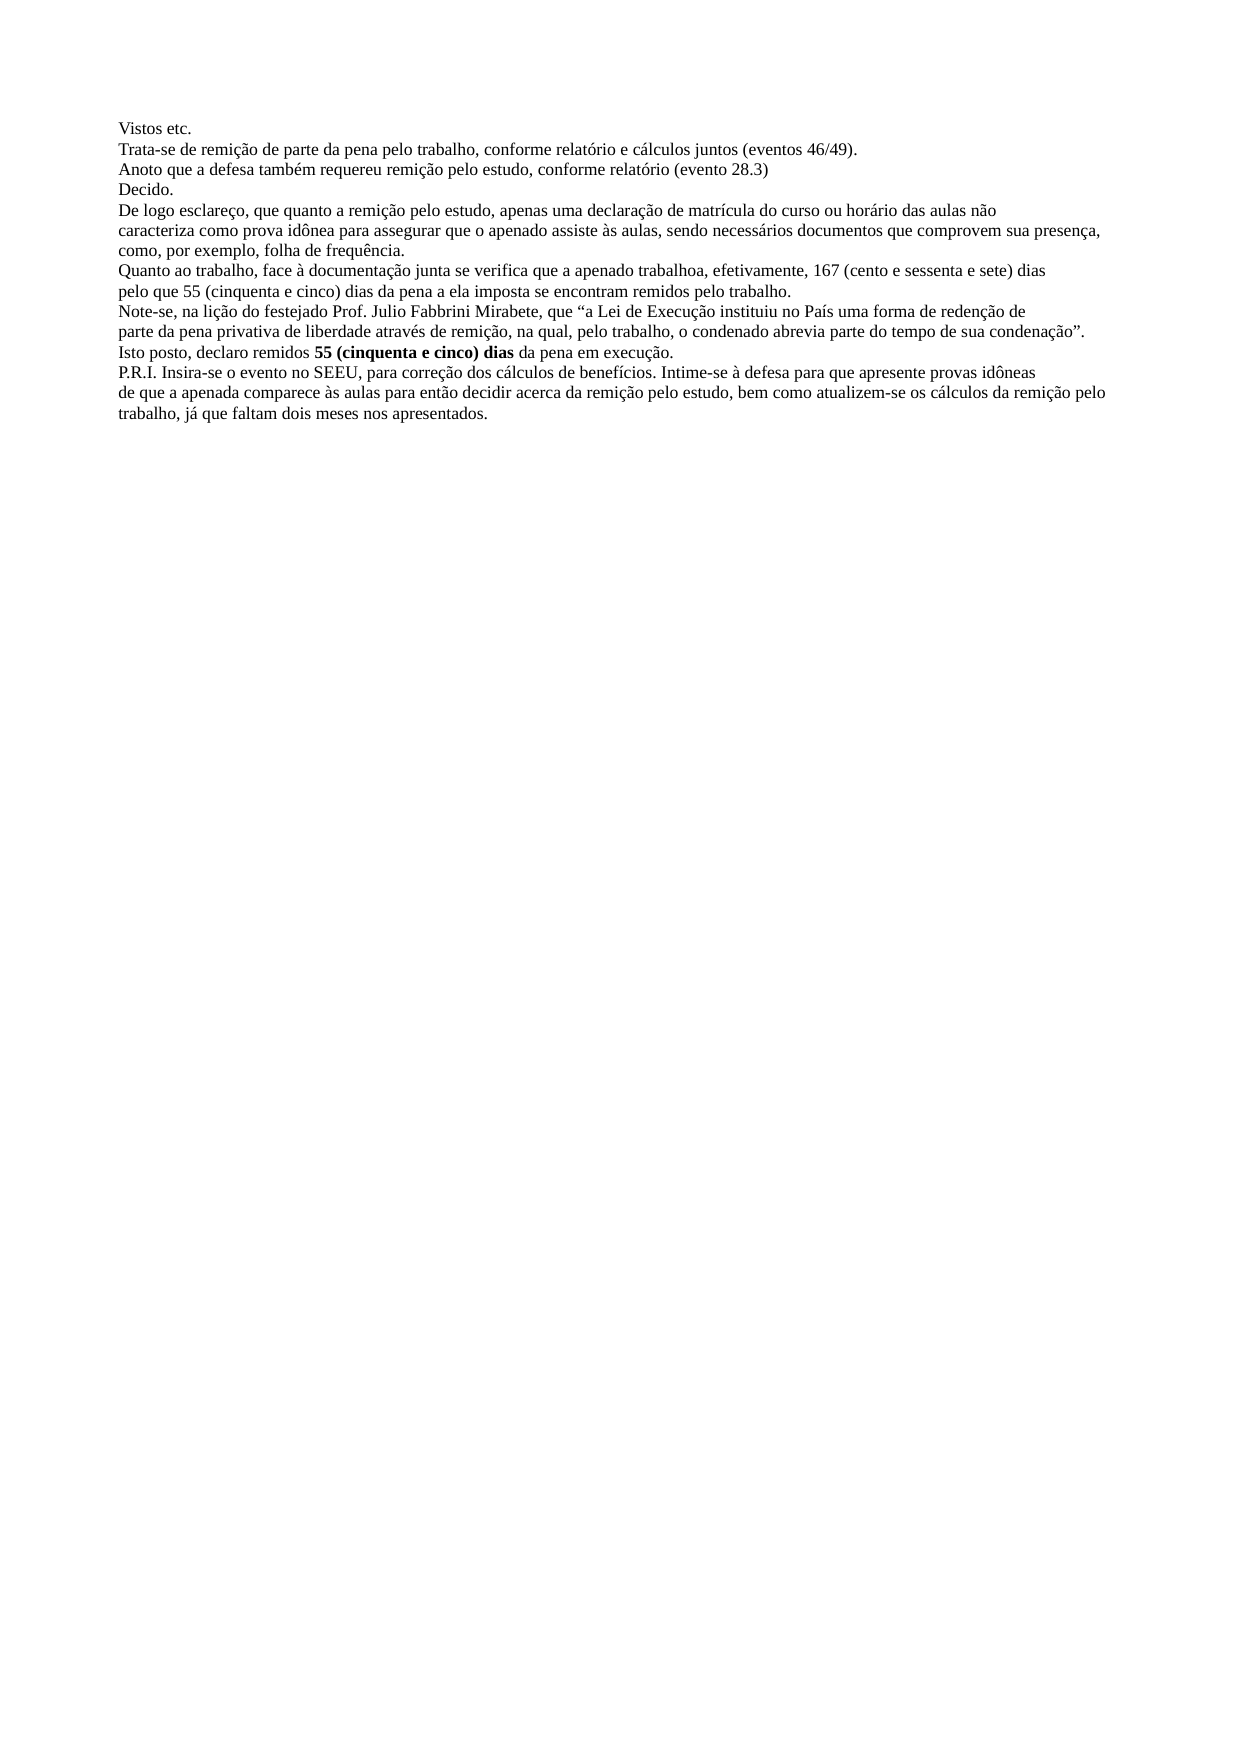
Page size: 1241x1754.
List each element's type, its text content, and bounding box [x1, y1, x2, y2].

text Quanto ao trabalho, face à documentação junta se verifica que a apenado trabalhoa, efetivamente, 167 (cento e sessenta e sete) dias [118, 260, 1122, 281]
text Anoto que a defesa também requereu remição pelo estudo, conforme relatório (evento 28.3) [118, 159, 1122, 179]
text Isto posto, declaro remidos 55 (cinquenta e cinco) dias da pena em execução. [118, 342, 1122, 362]
text trabalho, já que faltam dois meses nos apresentados. [118, 402, 1122, 423]
text Note-se, na lição do festejado Prof. Julio Fabbrini Mirabete, que “a Lei de Execução instituiu no País uma forma de redenção de [118, 301, 1122, 321]
text caracteriza como prova idônea para assegurar que o apenado assiste às aulas, sendo necessários documentos que comprovem sua presença, [118, 220, 1122, 240]
text Decido. [118, 179, 1122, 199]
text parte da pena privativa de liberdade através de remição, na qual, pelo trabalho, o condenado abrevia parte do tempo de sua condenação”. [118, 321, 1122, 342]
text De logo esclareço, que quanto a remição pelo estudo, apenas uma declaração de matrícula do curso ou horário das aulas não [118, 199, 1122, 220]
text P.R.I. Insira-se o evento no SEEU, para correção dos cálculos de benefícios. Intime-se à defesa para que apresente provas idôneas [118, 362, 1122, 382]
text Vistos etc. [118, 118, 1122, 138]
text de que a apenada comparece às aulas para então decidir acerca da remição pelo estudo, bem como atualizem-se os cálculos da remição pelo [118, 382, 1122, 402]
text Trata-se de remição de parte da pena pelo trabalho, conforme relatório e cálculos juntos (eventos 46/49). [118, 138, 1122, 159]
text como, por exemplo, folha de frequência. [118, 240, 1122, 260]
text pelo que 55 (cinquenta e cinco) dias da pena a ela imposta se encontram remidos pelo trabalho. [118, 281, 1122, 301]
